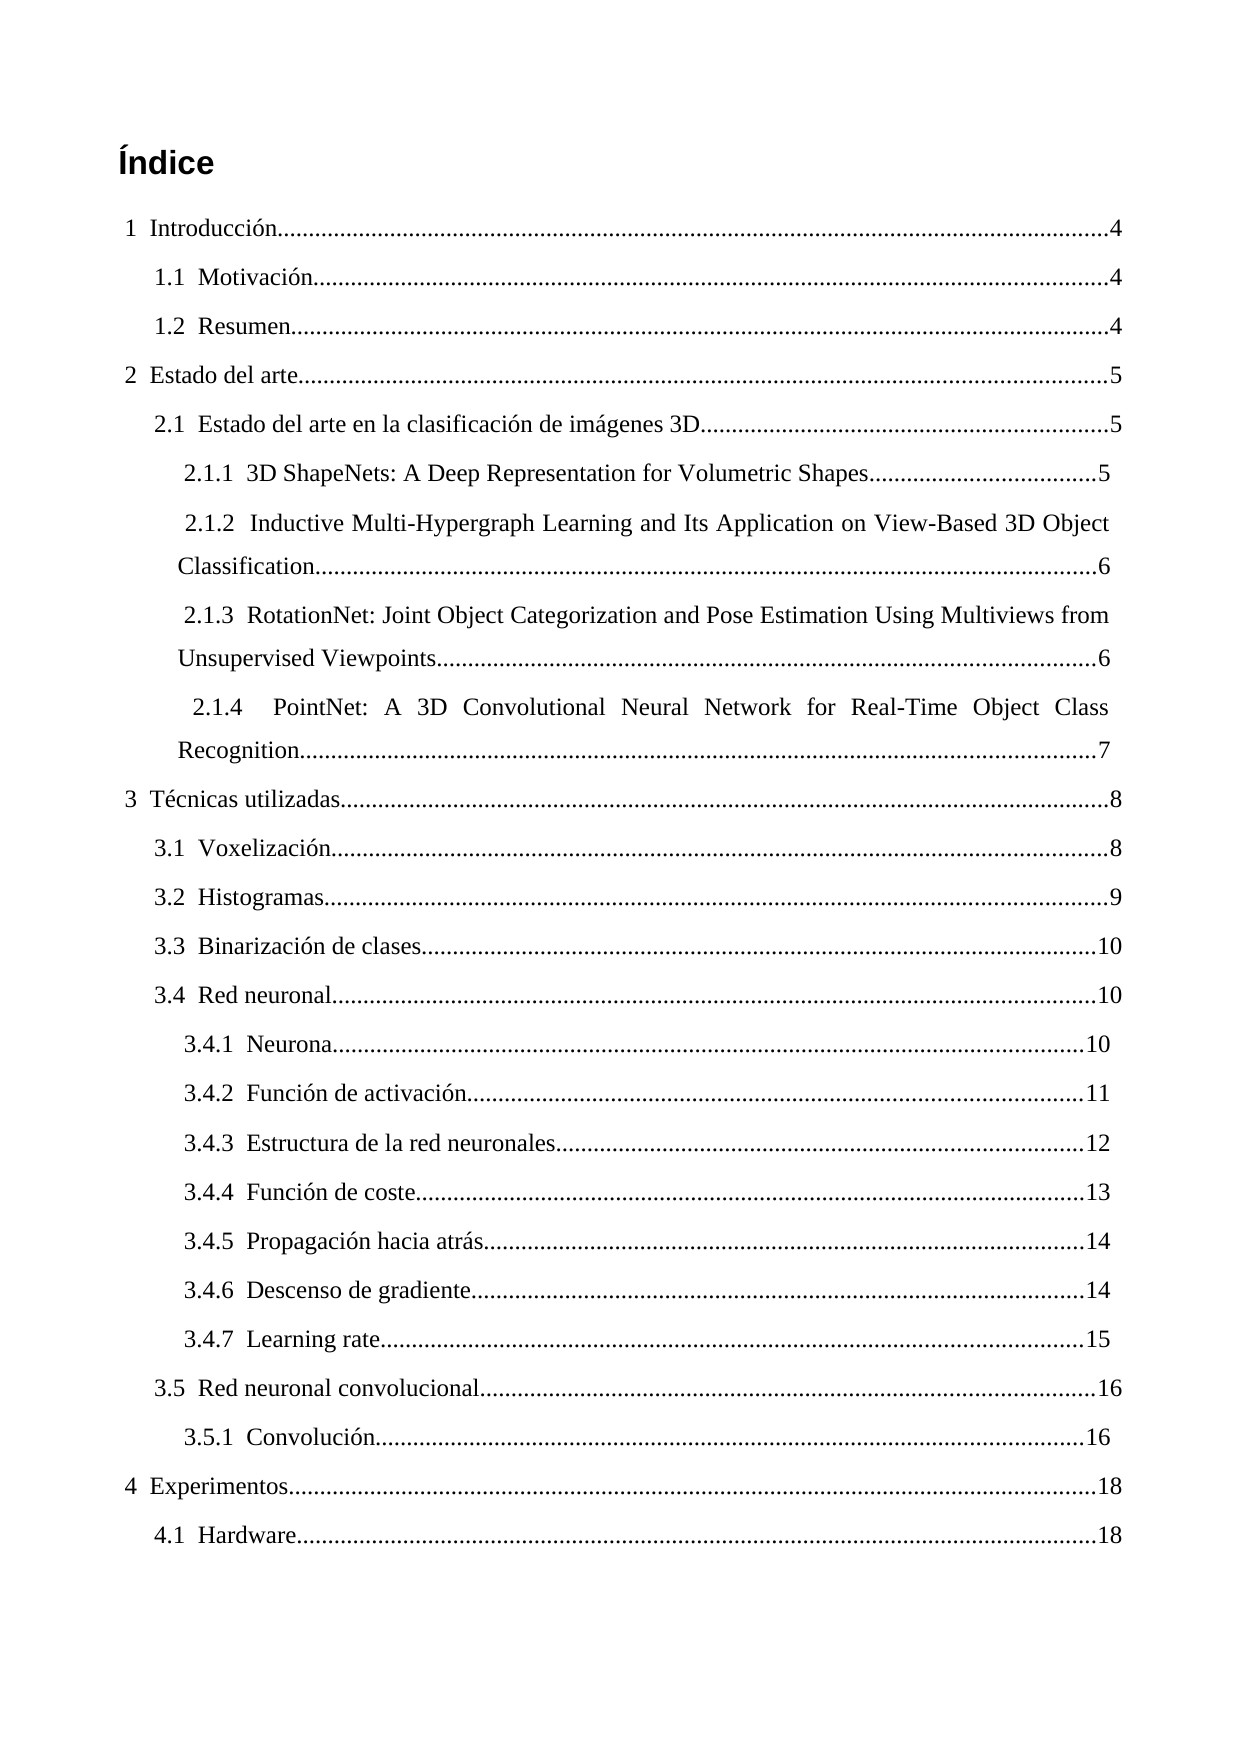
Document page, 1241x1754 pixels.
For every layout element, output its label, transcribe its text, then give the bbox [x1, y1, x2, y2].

text 3.4.1 Neurona 10 [177, 1029, 1110, 1058]
text 3 Técnicas utilizadas 8 [118, 784, 1122, 813]
text 2.1 Estado del arte en la clasificación de imágenes 3D 5 [148, 409, 1122, 438]
text 1.2 Resumen 4 [148, 311, 1122, 340]
text 2.1.2 Inductive Multi-Hypergraph Learning and Its Application on View-Based 3D Object Classification 6 [177, 508, 1110, 579]
text 1 Introducción 4 [118, 213, 1122, 242]
text 3.4.2 Función de activación 11 [177, 1078, 1110, 1107]
text 2.1.4 PointNet: A 3D Convolutional Neural Network for Real-Time Object Class Recognition 7 [177, 692, 1110, 764]
text 2.1.1 3D ShapeNets: A Deep Representation for Volumetric Shapes 5 [177, 458, 1110, 487]
text 3.5.1 Convolución 16 [177, 1422, 1110, 1451]
text 1.1 Motivación 4 [148, 262, 1122, 291]
text 3.4.7 Learning rate 15 [177, 1324, 1110, 1353]
text 4 Experimentos 18 [118, 1471, 1122, 1500]
text 2.1.3 RotationNet: Joint Object Categorization and Pose Estimation Using Multiviews from Unsupervised Viewpoints 6 [177, 600, 1110, 672]
text 3.2 Histogramas 9 [148, 882, 1122, 911]
text 3.5 Red neuronal convolucional 16 [148, 1373, 1122, 1402]
text 3.4.6 Descenso de gradiente 14 [177, 1275, 1110, 1303]
text 3.4.4 Función de coste 13 [177, 1177, 1110, 1205]
text 3.1 Voxelización 8 [148, 833, 1122, 862]
text 2 Estado del arte 5 [118, 360, 1122, 389]
text 3.4.3 Estructura de la red neuronales 12 [177, 1128, 1110, 1156]
text 3.4.5 Propagación hacia atrás 14 [177, 1226, 1110, 1254]
text 3.3 Binarización de clases 10 [148, 931, 1122, 960]
text 4.1 Hardware 18 [148, 1520, 1122, 1549]
subtitle Índice [118, 143, 1122, 182]
text 3.4 Red neuronal 10 [148, 980, 1122, 1009]
